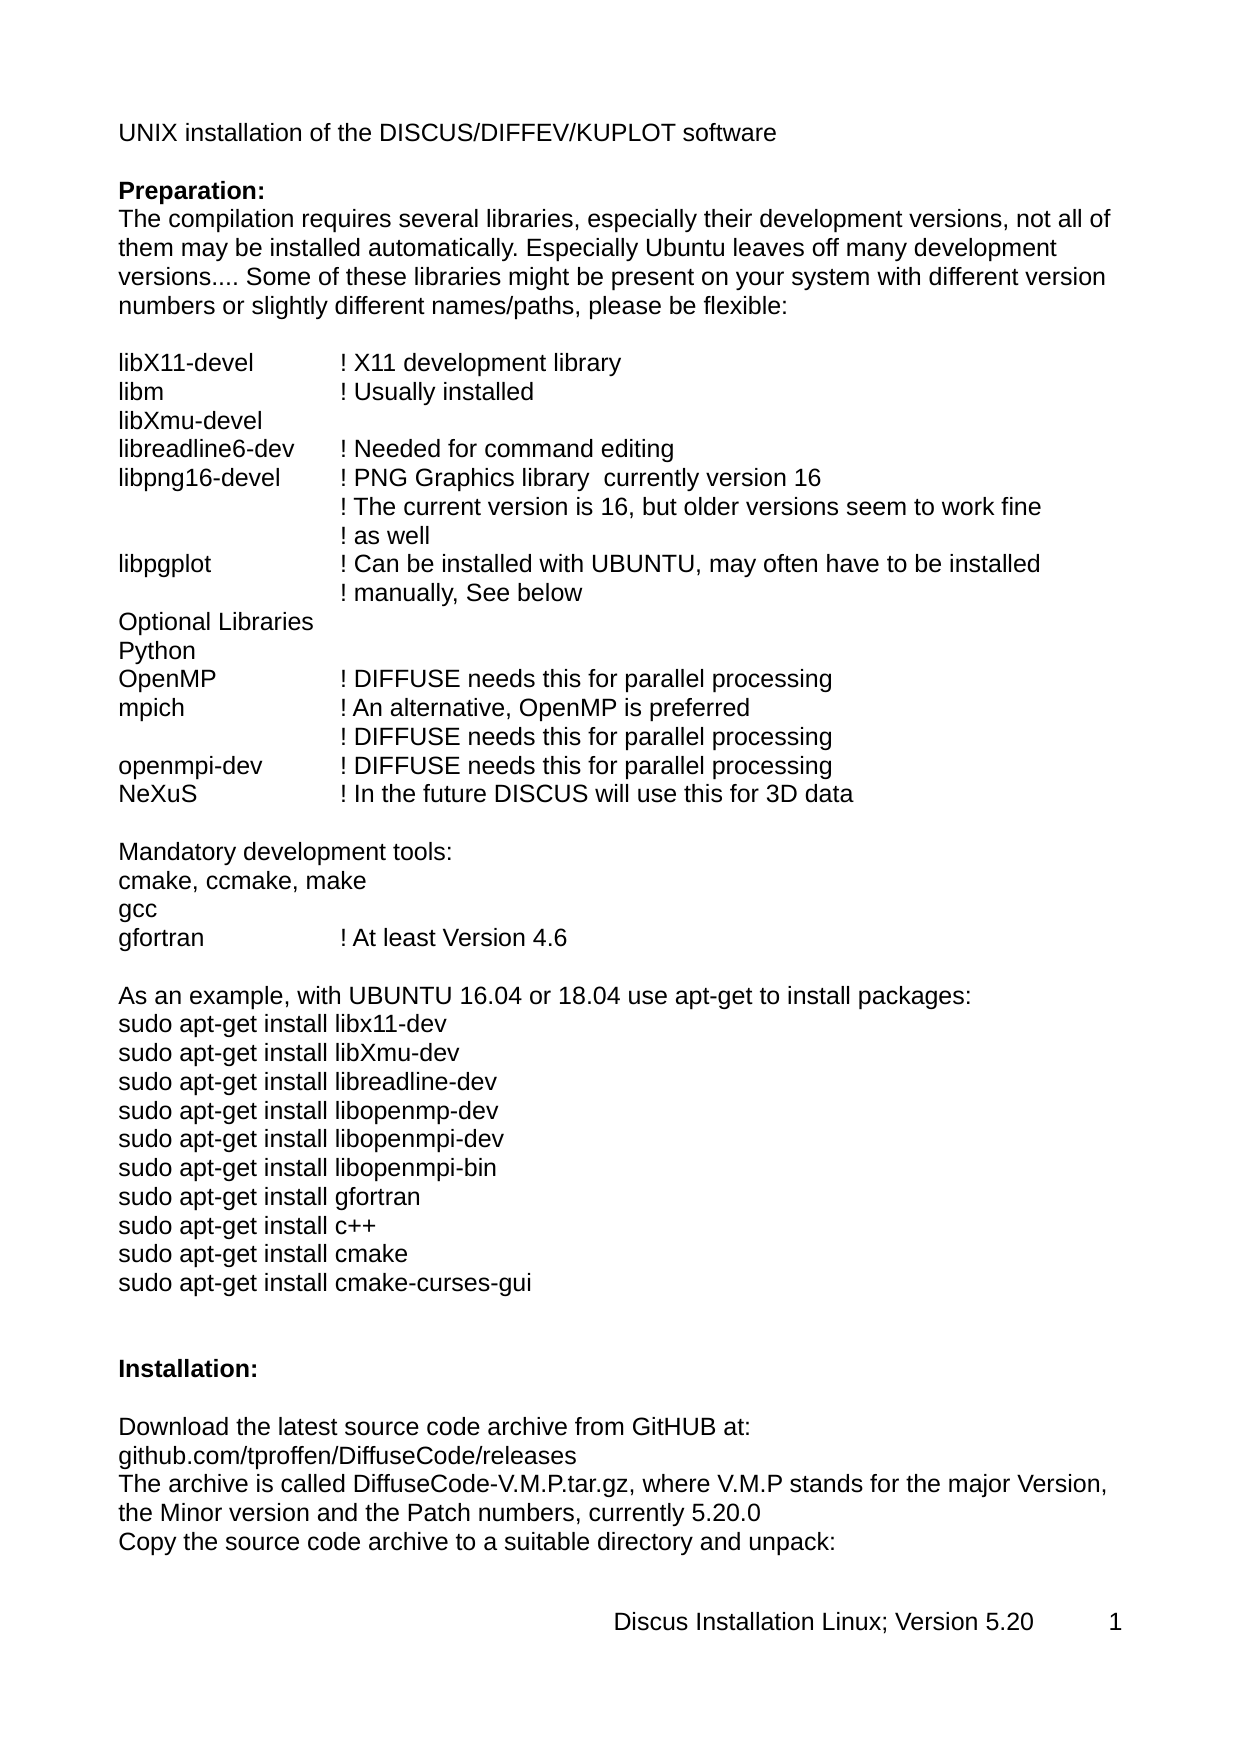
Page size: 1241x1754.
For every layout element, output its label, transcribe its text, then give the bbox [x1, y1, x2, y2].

text sudo apt-get install gfortran [118, 1182, 1122, 1211]
text sudo apt-get install libopenmpi-bin [118, 1153, 1122, 1182]
text sudo apt-get install cmake [118, 1239, 1122, 1268]
text ! as well [118, 521, 1122, 549]
text mpich ! An alternative, OpenMP is preferred [118, 693, 1122, 722]
text OpenMP ! DIFFUSE needs this for parallel processing [118, 664, 1122, 693]
text libreadline6-dev ! Needed for command editing [118, 434, 1122, 463]
text libXmu-devel [118, 406, 1122, 434]
text github.com/tproffen/DiffuseCode/releases [118, 1441, 1122, 1469]
text openmpi-dev ! DIFFUSE needs this for parallel processing [118, 751, 1122, 779]
text The compilation requires several libraries, especially their development versions, not all of them may be installed automatically. Especially Ubuntu leaves off many development versions.... Some of these libraries might be present on your system with different version numbers or slightly different names/paths, please be flexible: [118, 204, 1122, 319]
text sudo apt-get install libopenmpi-dev [118, 1124, 1122, 1153]
text libpgplot ! Can be installed with UBUNTU, may often have to be installed [118, 549, 1122, 578]
text sudo apt-get install cmake-curses-gui [118, 1268, 1122, 1297]
text Optional Libraries [118, 607, 1122, 636]
text As an example, with UBUNTU 16.04 or 18.04 use apt-get to install packages: [118, 981, 1122, 1009]
text libpng16-devel ! PNG Graphics library currently version 16 [118, 463, 1122, 492]
text sudo apt-get install c++ [118, 1211, 1122, 1239]
text sudo apt-get install libx11-dev [118, 1009, 1122, 1038]
text libm ! Usually installed [118, 377, 1122, 406]
text ! The current version is 16, but older versions seem to work fine [118, 492, 1122, 521]
text Download the latest source code archive from GitHUB at: [118, 1412, 1122, 1441]
text sudo apt-get install libXmu-dev [118, 1038, 1122, 1067]
text gcc [118, 894, 1122, 923]
text Mandatory development tools: [118, 837, 1122, 866]
text gfortran ! At least Version 4.6 [118, 923, 1122, 952]
text Copy the source code archive to a suitable directory and unpack: [118, 1527, 1122, 1556]
text Installation: [118, 1354, 1122, 1383]
text NeXuS ! In the future DISCUS will use this for 3D data [118, 779, 1122, 808]
text ! manually, See below [118, 578, 1122, 607]
text UNIX installation of the DISCUS/DIFFEV/KUPLOT software [118, 118, 1122, 147]
text libX11-devel ! X11 development library [118, 348, 1122, 377]
text The archive is called DiffuseCode-V.M.P.tar.gz, where V.M.P stands for the major Version, the Minor version and the Patch numbers, currently 5.20.0 [118, 1469, 1122, 1527]
text sudo apt-get install libreadline-dev [118, 1067, 1122, 1096]
text sudo apt-get install libopenmp-dev [118, 1096, 1122, 1124]
text Preparation: [118, 176, 1122, 204]
text Python [118, 636, 1122, 664]
text cmake, ccmake, make [118, 866, 1122, 894]
text ! DIFFUSE needs this for parallel processing [118, 722, 1122, 751]
